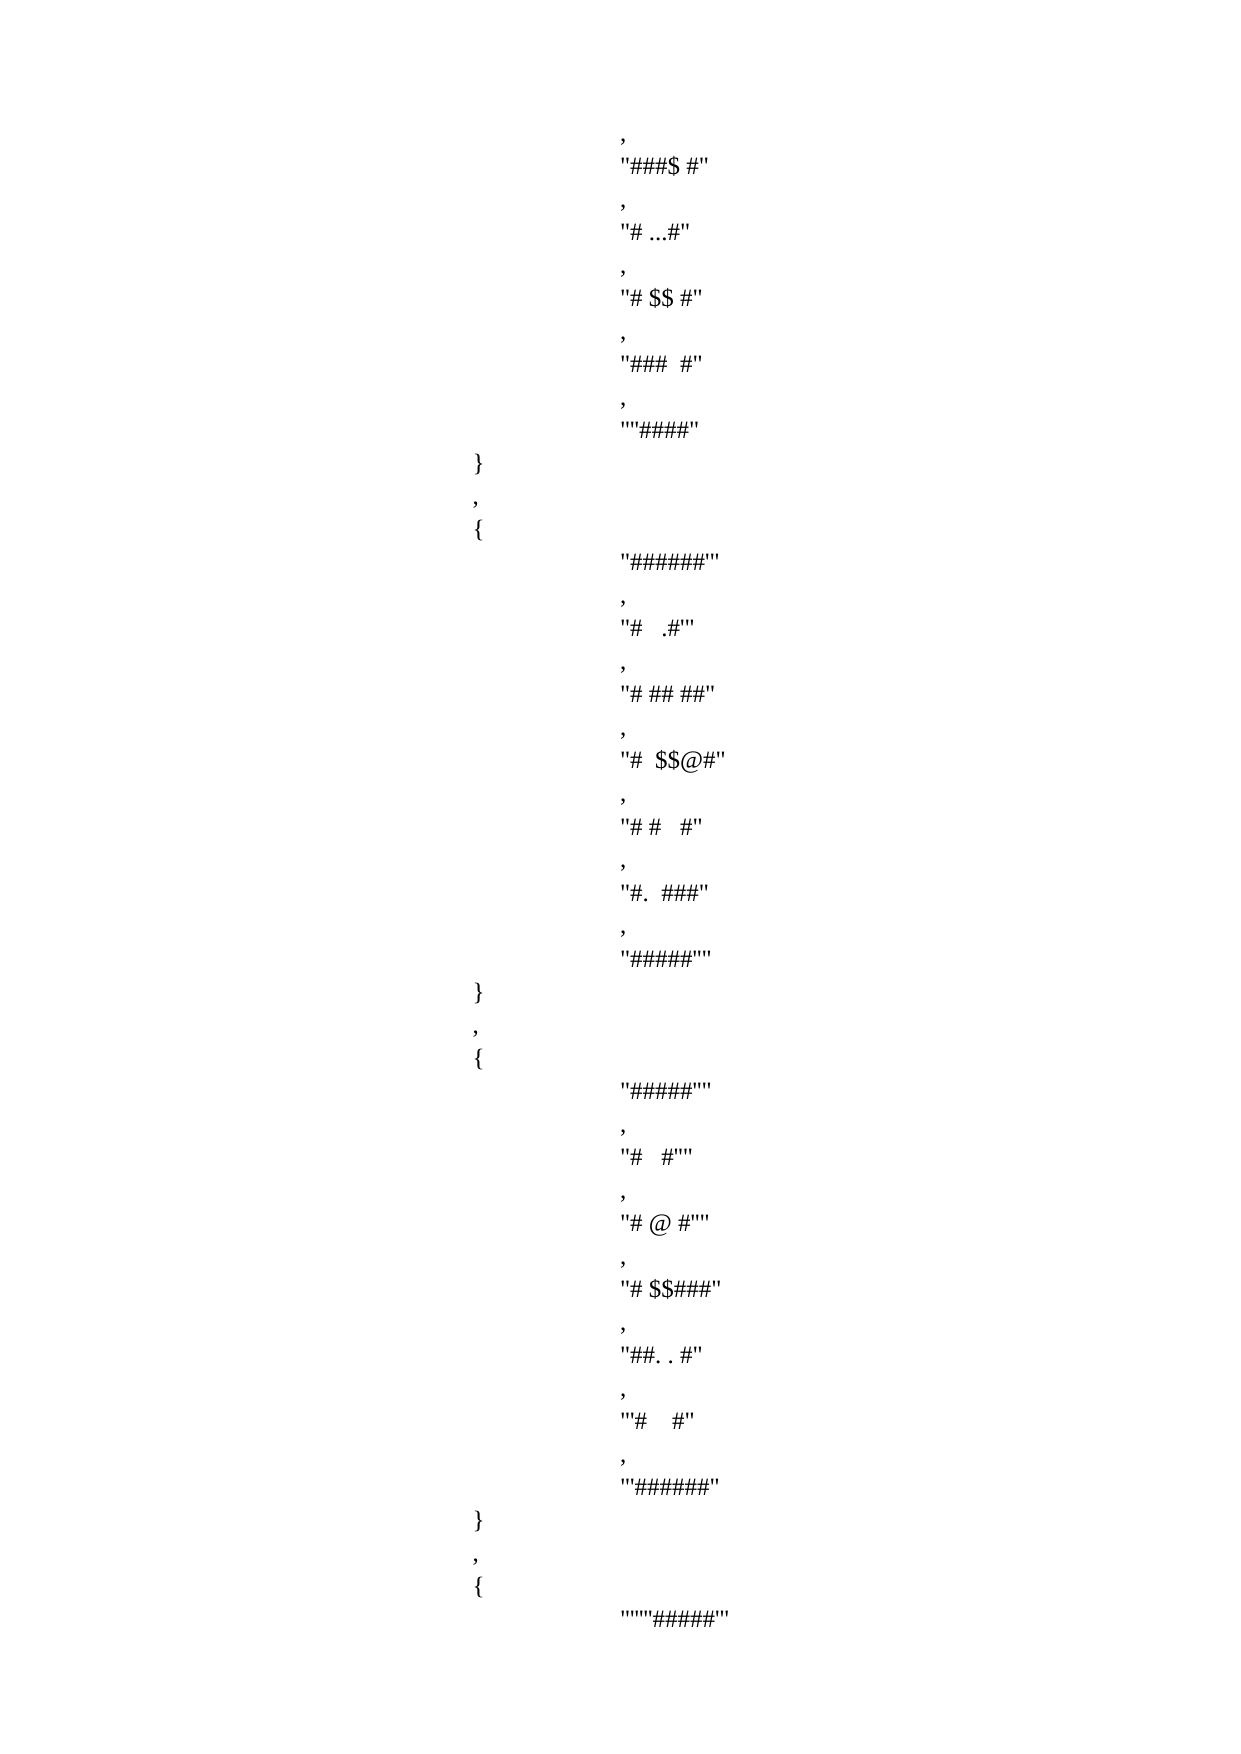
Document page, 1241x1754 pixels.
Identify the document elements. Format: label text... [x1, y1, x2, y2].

text , [177, 1439, 1152, 1468]
text "''####" [177, 415, 1152, 444]
text "# $$ #" [177, 283, 1152, 312]
text , [177, 778, 1152, 807]
text { [177, 1043, 1152, 1071]
text , [177, 1373, 1152, 1402]
text , [177, 184, 1152, 213]
text , [177, 1241, 1152, 1269]
text , [177, 316, 1152, 345]
text , [177, 1307, 1152, 1336]
text , [177, 382, 1152, 411]
text "# $$###" [177, 1274, 1152, 1303]
text "# $$@#" [177, 746, 1152, 774]
text "'# #" [177, 1406, 1152, 1435]
text , [177, 1109, 1152, 1137]
text , [177, 1175, 1152, 1203]
text , [177, 580, 1152, 609]
text , [177, 481, 1152, 510]
text { [177, 514, 1152, 543]
text , [177, 250, 1152, 279]
text , [177, 911, 1152, 939]
text "# .#'" [177, 613, 1152, 642]
text "#####''" [177, 944, 1152, 972]
text "# ...#" [177, 217, 1152, 246]
text "#####''" [177, 1076, 1152, 1104]
text , [177, 1538, 1152, 1567]
text "#. ###" [177, 878, 1152, 906]
text , [177, 646, 1152, 675]
text , [177, 712, 1152, 741]
text , [177, 118, 1152, 147]
text "###$ #" [177, 151, 1152, 180]
text } [177, 1505, 1152, 1534]
text "### #" [177, 349, 1152, 378]
text , [177, 844, 1152, 873]
text "# # #" [177, 812, 1152, 840]
text "# @ #''" [177, 1208, 1152, 1237]
text , [177, 1010, 1152, 1038]
text "'''''#####'" [177, 1604, 1152, 1633]
text "# ## ##" [177, 679, 1152, 708]
text "######'" [177, 547, 1152, 576]
text "'######" [177, 1472, 1152, 1501]
text } [177, 448, 1152, 477]
text "# #''" [177, 1142, 1152, 1171]
text } [177, 977, 1152, 1005]
text "##. . #" [177, 1340, 1152, 1369]
text { [177, 1571, 1152, 1600]
